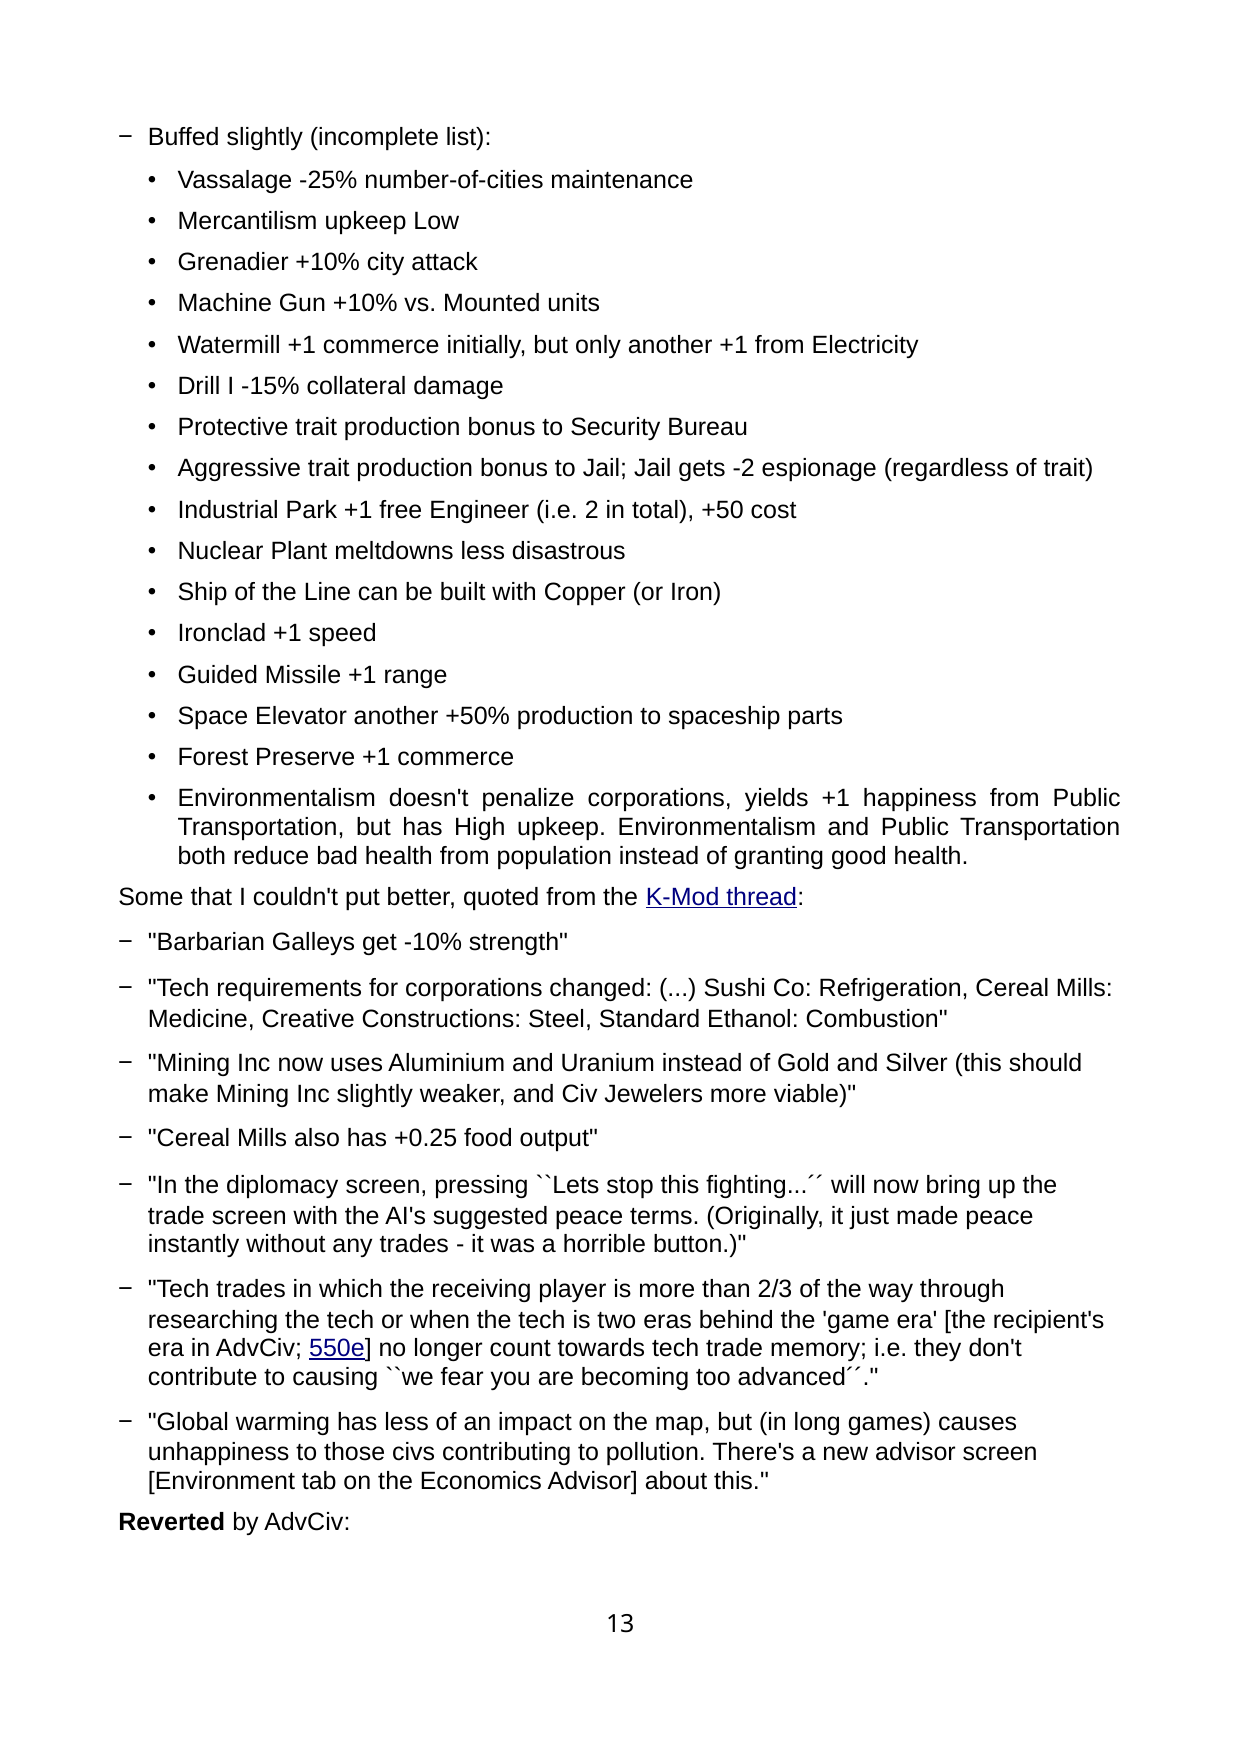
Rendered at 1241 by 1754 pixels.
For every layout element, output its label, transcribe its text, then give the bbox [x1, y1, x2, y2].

list "Mining Inc now uses Aluminium and Uranium instead of Gold and Silver (this should make Mining Inc slightly weaker, and Civ Jewelers more viable)" [118, 1045, 1122, 1108]
list Forest Preserve +1 commerce [148, 742, 1122, 771]
list Space Elevator another +50% production to spaceship parts [148, 701, 1122, 730]
list "Tech trades in which the receiving player is more than 2/3 of the way through researching the tech or when the tech is two eras behind the 'game era' [the recipient's era in AdvCiv; 550e] no longer count towards tech trade memory; i.e. they don't contribute to causing ``we fear you are becoming too advanced´´." [118, 1271, 1122, 1391]
list Nuclear Plant meltdowns less disastrous [148, 536, 1122, 565]
list Machine Gun +10% vs. Mounted units [148, 288, 1122, 317]
list Guided Missile +1 range [148, 659, 1122, 688]
list "Cereal Mills also has +0.25 food output" [118, 1120, 1122, 1154]
list Vassalage -25% number-of-cities maintenance [148, 164, 1122, 193]
list Environmentalism doesn't penalize corporations, yields +1 happiness from Public Transportation, but has High upkeep. Environmentalism and Public Transportation both reduce bad health from population instead of granting good health. [148, 783, 1122, 870]
text Some that I couldn't put better, quoted from the K-Mod thread: [118, 882, 1122, 911]
list Buffed slightly (incomplete list): [118, 118, 1122, 152]
list Watermill +1 commerce initially, but only another +1 from Electricity [148, 329, 1122, 358]
list Industrial Park +1 free Engineer (i.e. 2 in total), +50 cost [148, 494, 1122, 523]
text Reverted by AdvCiv: [118, 1507, 1122, 1536]
list "In the diplomacy screen, pressing ``Lets stop this fighting...´´ will now bring up the trade screen with the AI's suggested peace terms. (Originally, it just made peace instantly without any trades - it was a horrible button.)" [118, 1167, 1122, 1258]
list "Barbarian Galleys get -10% strength" [118, 923, 1122, 957]
list Ironclad +1 speed [148, 618, 1122, 647]
list Drill I -15% collateral damage [148, 371, 1122, 400]
list "Tech requirements for corporations changed: (...) Sushi Co: Refrigeration, Cereal Mills: Medicine, Creative Constructions: Steel, Standard Ethanol: Combustion" [118, 970, 1122, 1032]
list Ship of the Line can be built with Copper (or Iron) [148, 577, 1122, 606]
list Aggressive trait production bonus to Jail; Jail gets -2 espionage (regardless of trait) [148, 453, 1122, 482]
list Mercantilism upkeep Low [148, 206, 1122, 235]
list Grenadier +10% city attack [148, 247, 1122, 276]
list Protective trait production bonus to Security Bureau [148, 412, 1122, 441]
list "Global warming has less of an impact on the map, but (in long games) causes unhappiness to those civs contributing to pollution. There's a new advisor screen [Environment tab on the Economics Advisor] about this." [118, 1403, 1122, 1495]
